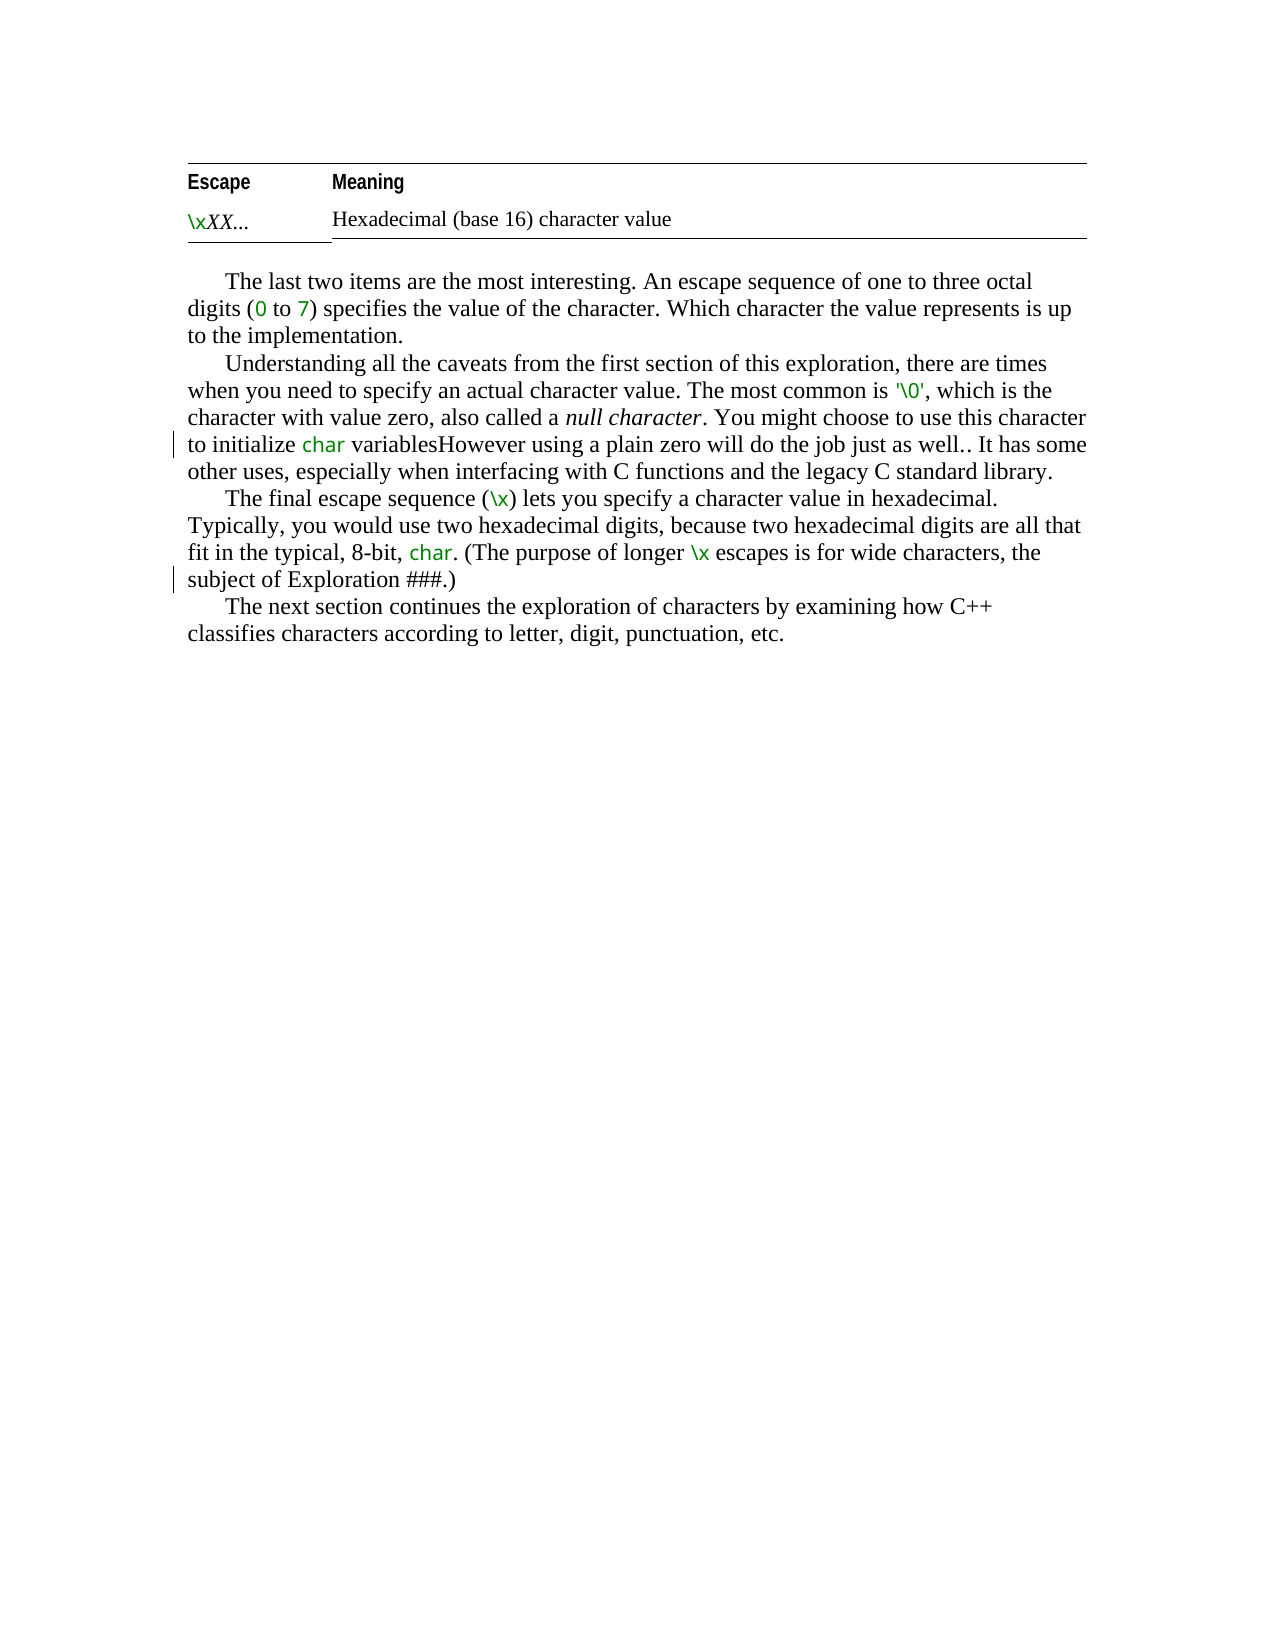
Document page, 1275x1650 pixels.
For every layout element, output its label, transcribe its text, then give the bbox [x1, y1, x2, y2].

text Understanding all the caveats from the first section of this exploration, there are times when you need to specify an actual character value. The most common is '\0', which is the character with value zero, also called a null character. You might choose to use this character to initialize char variablesHowever using a plain zero will do the job just as well.. It has some other uses, especially when interfacing with C functions and the legacy C standard library. [187, 349, 1087, 485]
table_cell [188, 243, 332, 268]
text The final escape sequence (\x) lets you specify a character value in hexadecimal. Typically, you would use two hexadecimal digits, because two hexadecimal digits are all that fit in the typical, 8-bit, char. (The purpose of longer \x escapes is for wide characters, the subject of Exploration ###.) [187, 485, 1087, 593]
table_header Escape [188, 164, 332, 207]
table_header [188, 150, 332, 163]
text The next section continues the exploration of characters by examining how C++ classifies characters according to letter, digit, punctuation, etc. [187, 593, 1087, 647]
table_header [332, 150, 1087, 163]
text The last two items are the most interesting. An escape sequence of one to three octal digits (0 to 7) specifies the value of the character. Which character the value represents is up to the implementation. [187, 268, 1087, 349]
table_header Meaning [332, 164, 1087, 207]
table_cell Hexadecimal (base 16) character value [332, 207, 1087, 238]
table_cell [332, 239, 1087, 268]
table_cell \xXX... [188, 207, 332, 242]
